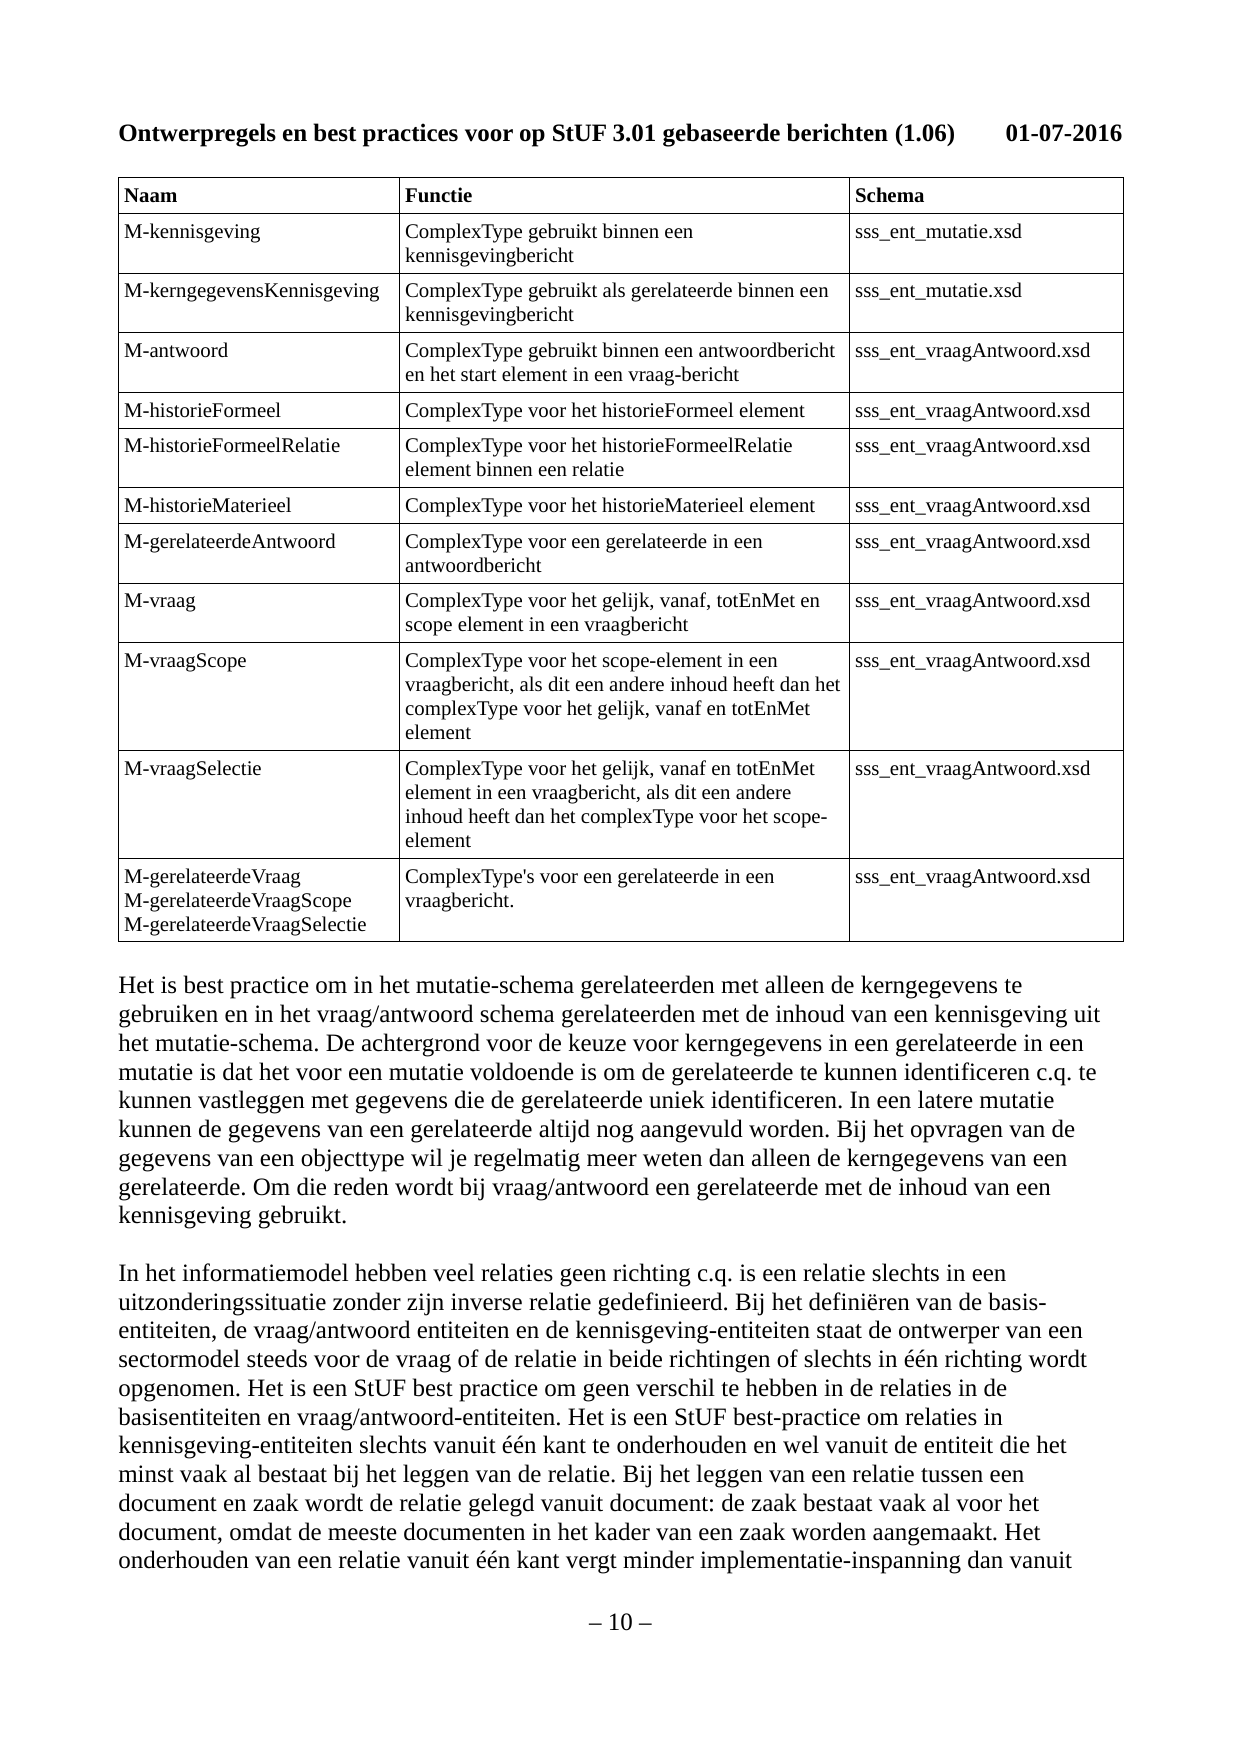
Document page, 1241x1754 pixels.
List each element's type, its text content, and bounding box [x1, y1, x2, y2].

table_cell ComplexType voor het historieFormeel element [400, 393, 849, 427]
table_cell ComplexType gebruikt als gerelateerde binnen een kennisgevingbericht [400, 274, 849, 332]
table_cell sss_ent_vraagAntwoord.xsd [850, 584, 1123, 642]
table_cell sss_ent_vraagAntwoord.xsd [850, 643, 1123, 750]
table_cell ComplexType voor een gerelateerde in een antwoordbericht [400, 524, 849, 582]
table_cell M-historieFormeel [119, 393, 399, 427]
table_cell M-gerelateerdeAntwoord [119, 524, 399, 582]
table_cell M-historieFormeelRelatie [119, 429, 399, 487]
table_cell ComplexType voor het scope-element in een vraagbericht, als dit een andere inhoud heeft dan het complexType voor het gelijk, vanaf en totEnMet element [400, 643, 849, 750]
table_header Schema [850, 178, 1123, 213]
table_cell ComplexType gebruikt binnen een kennisgevingbericht [400, 214, 849, 272]
table_cell ComplexType gebruikt binnen een antwoordbericht en het start element in een vraag-bericht [400, 333, 849, 392]
table_cell ComplexType voor het historieMaterieel element [400, 488, 849, 523]
table_cell sss_ent_vraagAntwoord.xsd [850, 859, 1123, 941]
text Het is best practice om in het mutatie-schema gerelateerden met alleen de kerngegevens te gebruiken en in het vraag/antwoord schema gerelateerden met de inhoud van een kennisgeving uit het mutatie-schema. De achtergrond voor de keuze voor kerngegevens in een gerelateerde in een mutatie is dat het voor een mutatie voldoende is om de gerelateerde te kunnen identificeren c.q. te kunnen vastleggen met gegevens die de gerelateerde uniek identificeren. In een latere mutatie kunnen de gegevens van een gerelateerde altijd nog aangevuld worden. Bij het opvragen van de gegevens van een objecttype wil je regelmatig meer weten dan alleen de kerngegevens van een gerelateerde. Om die reden wordt bij vraag/antwoord een gerelateerde met de inhoud van een kennisgeving gebruikt. [118, 970, 1122, 1229]
table_cell sss_ent_vraagAntwoord.xsd [850, 429, 1123, 487]
table_cell sss_ent_vraagAntwoord.xsd [850, 488, 1123, 523]
table_cell ComplexType voor het gelijk, vanaf, totEnMet en scope element in een vraagbericht [400, 584, 849, 642]
table_header Naam [119, 178, 399, 213]
table_cell M-vraagScope [119, 643, 399, 750]
table_cell M-kerngegevensKennisgeving [119, 274, 399, 332]
table_cell sss_ent_vraagAntwoord.xsd [850, 393, 1123, 427]
table_cell M-vraagSelectie [119, 751, 399, 858]
text In het informatiemodel hebben veel relaties geen richting c.q. is een relatie slechts in een uitzonderingssituatie zonder zijn inverse relatie gedefinieerd. Bij het definiëren van de basis-entiteiten, de vraag/antwoord entiteiten en de kennisgeving-entiteiten staat de ontwerper van een sectormodel steeds voor de vraag of de relatie in beide richtingen of slechts in één richting wordt opgenomen. Het is een StUF best practice om geen verschil te hebben in de relaties in de basisentiteiten en vraag/antwoord-entiteiten. Het is een StUF best-practice om relaties in kennisgeving-entiteiten slechts vanuit één kant te onderhouden en wel vanuit de entiteit die het minst vaak al bestaat bij het leggen van de relatie. Bij het leggen van een relatie tussen een document en zaak wordt de relatie gelegd vanuit document: de zaak bestaat vaak al voor het document, omdat de meeste documenten in het kader van een zaak worden aangemaakt. Het onderhouden van een relatie vanuit één kant vergt minder implementatie-inspanning dan vanuit [118, 1258, 1122, 1574]
table_cell ComplexType voor het gelijk, vanaf en totEnMet element in een vraagbericht, als dit een andere inhoud heeft dan het complexType voor het scope-element [400, 751, 849, 858]
table_cell sss_ent_vraagAntwoord.xsd [850, 751, 1123, 858]
table_cell sss_ent_mutatie.xsd [850, 214, 1123, 272]
table_cell M-kennisgeving [119, 214, 399, 272]
table_cell ComplexType voor het historieFormeelRelatie element binnen een relatie [400, 429, 849, 487]
table_cell M-gerelateerdeVraag M-gerelateerdeVraagScope M-gerelateerdeVraagSelectie [119, 859, 399, 941]
table_header Functie [400, 178, 849, 213]
table_cell sss_ent_vraagAntwoord.xsd [850, 524, 1123, 582]
table_cell M-historieMaterieel [119, 488, 399, 523]
table_cell M-antwoord [119, 333, 399, 392]
table_cell M-vraag [119, 584, 399, 642]
table_cell ComplexType's voor een gerelateerde in een vraagbericht. [400, 859, 849, 941]
table_cell sss_ent_vraagAntwoord.xsd [850, 333, 1123, 392]
table_cell sss_ent_mutatie.xsd [850, 274, 1123, 332]
